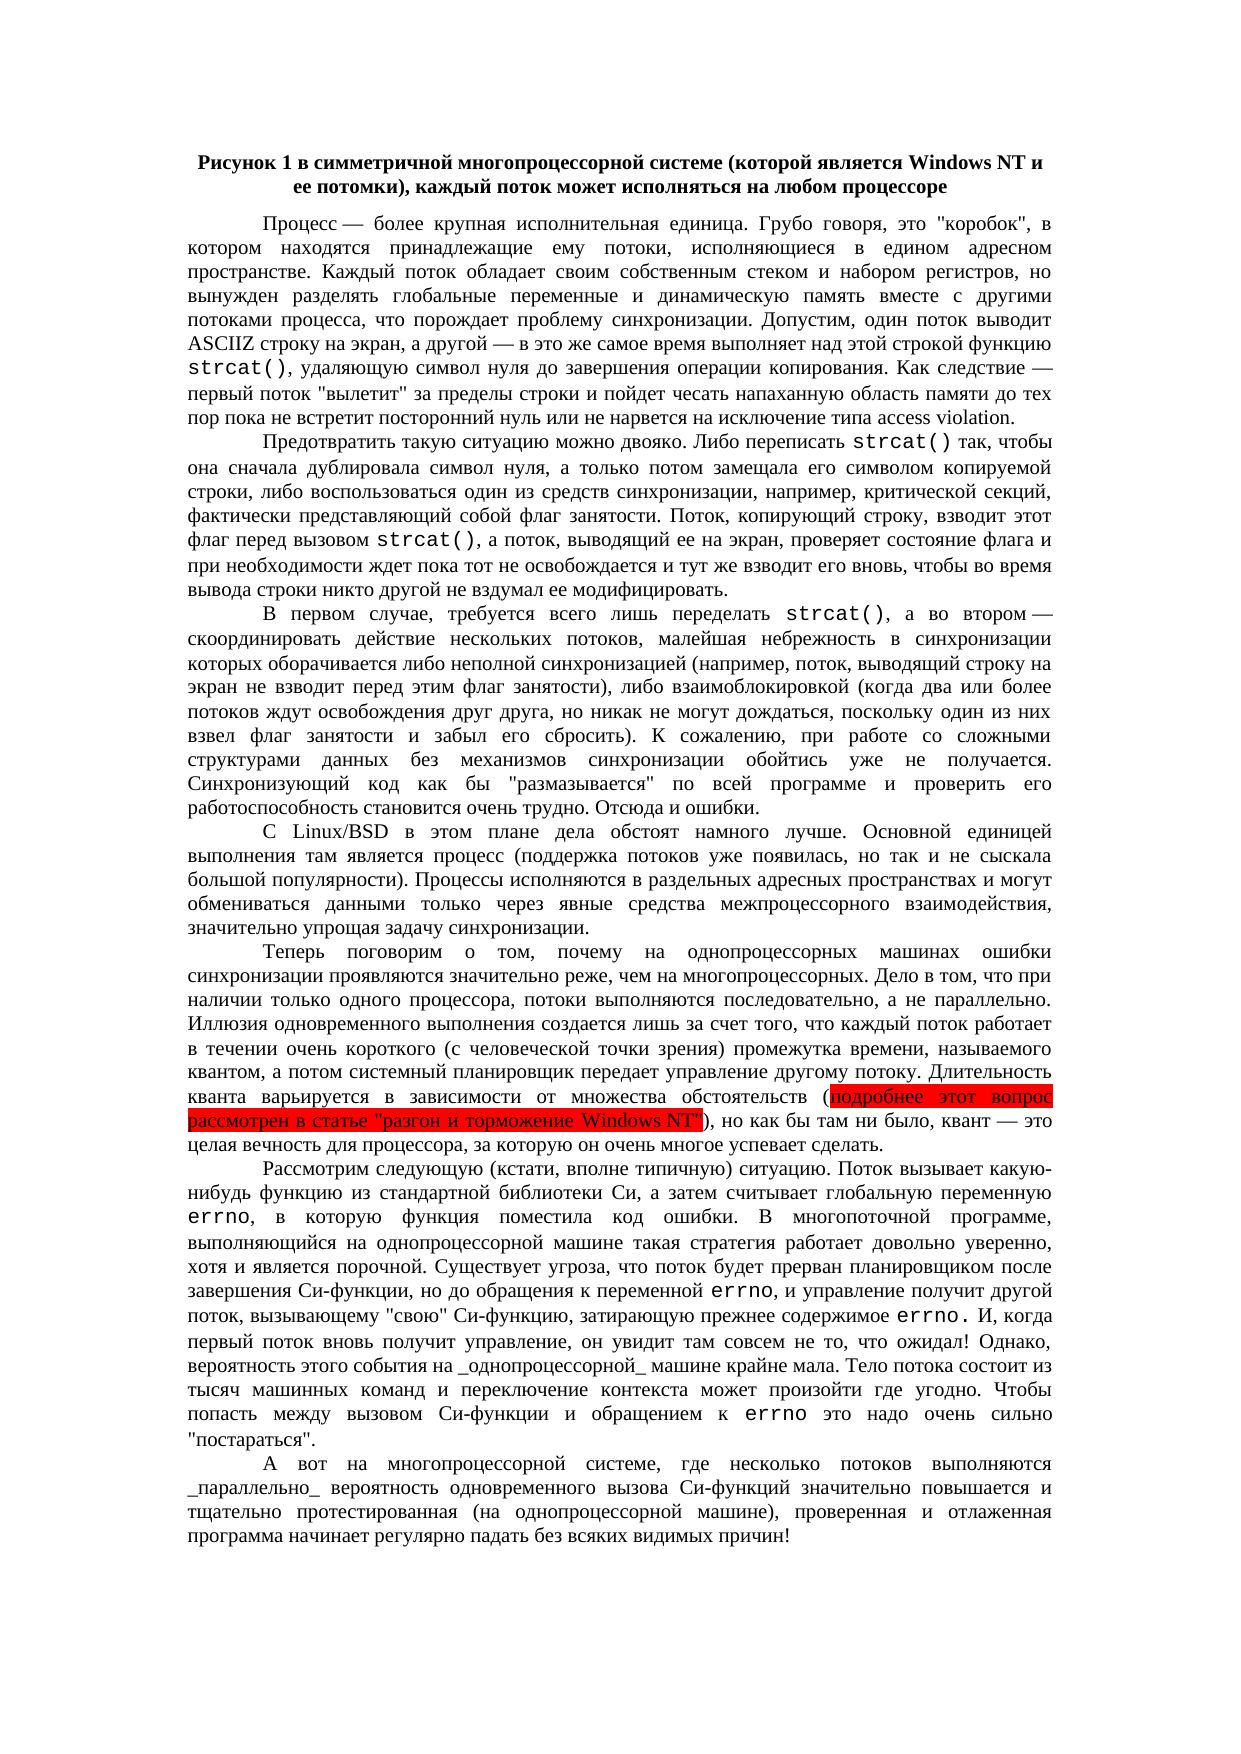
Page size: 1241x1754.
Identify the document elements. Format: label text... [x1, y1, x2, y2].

text Процесс — более крупная исполнительная единица. Грубо говоря, это "коробок", в котором находятся принадлежащие ему потоки, исполняющиеся в едином адресном пространстве. Каждый поток обладает своим собственным стеком и набором регистров, но вынужден разделять глобальные переменные и динамическую память вместе с другими потоками процесса, что порождает проблему синхронизации. Допустим, один поток выводит ASCIIZ строку на экран, а другой — в это же самое время выполняет над этой строкой функцию strcat(), удаляющую символ нуля до завершения операции копирования. Как следствие — первый поток "вылетит" за пределы строки и пойдет чесать напаханную область памяти до тех пор пока не встретит посторонний нуль или не нарвется на исключение типа access violation. [187, 211, 1053, 429]
text Рисунок 1 в симметричной многопроцессорной системе (которой является Windows NT и ее потомки), каждый поток может исполняться на любом процессоре [187, 150, 1053, 198]
text С Linux/BSD в этом плане дела обстоят намного лучше. Основной единицей выполнения там является процесс (поддержка потоков уже появилась, но так и не сыскала большой популярности). Процессы исполняются в раздельных адресных пространствах и могут обмениваться данными только через явные средства межпроцессорного взаимодействия, значительно упрощая задачу синхронизации. [187, 819, 1053, 939]
text А вот на многопроцессорной системе, где несколько потоков выполняются _параллельно_ вероятность одновременного вызова Си-функций значительно повышается и тщательно протестированная (на однопроцессорной машине), проверенная и отлаженная программа начинает регулярно падать без всяких видимых причин! [187, 1451, 1053, 1547]
text Теперь поговорим о том, почему на однопроцессорных машинах ошибки синхронизации проявляются значительно реже, чем на многопроцессорных. Дело в том, что при наличии только одного процессора, потоки выполняются последовательно, а не параллельно. Иллюзия одновременного выполнения создается лишь за счет того, что каждый поток работает в течении очень короткого (с человеческой точки зрения) промежутка времени, называемого квантом, а потом системный планировщик передает управление другому потоку. Длительность кванта варьируется в зависимости от множества обстоятельств (подробнее этот вопрос рассмотрен в статье "разгон и торможение Windows NT"), но как бы там ни было, квант — это целая вечность для процессора, за которую он очень многое успевает сделать. [187, 939, 1053, 1156]
text Рассмотрим следующую (кстати, вполне типичную) ситуацию. Поток вызывает какую-нибудь функцию из стандартной библиотеки Си, а затем считывает глобальную переменную errno, в которую функция поместила код ошибки. В многопоточной программе, выполняющийся на однопроцессорной машине такая стратегия работает довольно уверенно, хотя и является порочной. Существует угроза, что поток будет прерван планировщиком после завершения Си-функции, но до обращения к переменной errno, и управление получит другой поток, вызывающему "свою" Си-функцию, затирающую прежнее содержимое errno. И, когда первый поток вновь получит управление, он увидит там совсем не то, что ожидал! Однако, вероятность этого события на _однопроцессорной_ машине крайне мала. Тело потока состоит из тысяч машинных команд и переключение контекста может произойти где угодно. Чтобы попасть между вызовом Си-функции и обращением к errno это надо очень сильно "постараться". [187, 1156, 1053, 1451]
text В первом случае, требуется всего лишь переделать strcat(), а во втором — скоординировать действие нескольких потоков, малейшая небрежность в синхронизации которых оборачивается либо неполной синхронизацией (например, поток, выводящий строку на экран не взводит перед этим флаг занятости), либо взаимоблокировкой (когда два или более потоков ждут освобождения друг друга, но никак не могут дождаться, поскольку один из них взвел флаг занятости и забыл его сбросить). К сожалению, при работе со сложными структурами данных без механизмов синхронизации обойтись уже не получается. Синхронизующий код как бы "размазывается" по всей программе и проверить его работоспособность становится очень трудно. Отсюда и ошибки. [187, 601, 1053, 819]
text Предотвратить такую ситуацию можно двояко. Либо переписать strcat() так, чтобы она сначала дублировала символ нуля, а только потом замещала его символом копируемой строки, либо воспользоваться один из средств синхронизации, например, критической секций, фактически представляющий собой флаг занятости. Поток, копирующий строку, взводит этот флаг перед вызовом strcat(), а поток, выводящий ее на экран, проверяет состояние флага и при необходимости ждет пока тот не освобождается и тут же взводит его вновь, чтобы во время вывода строки никто другой не вздумал ее модифицировать. [187, 429, 1053, 601]
